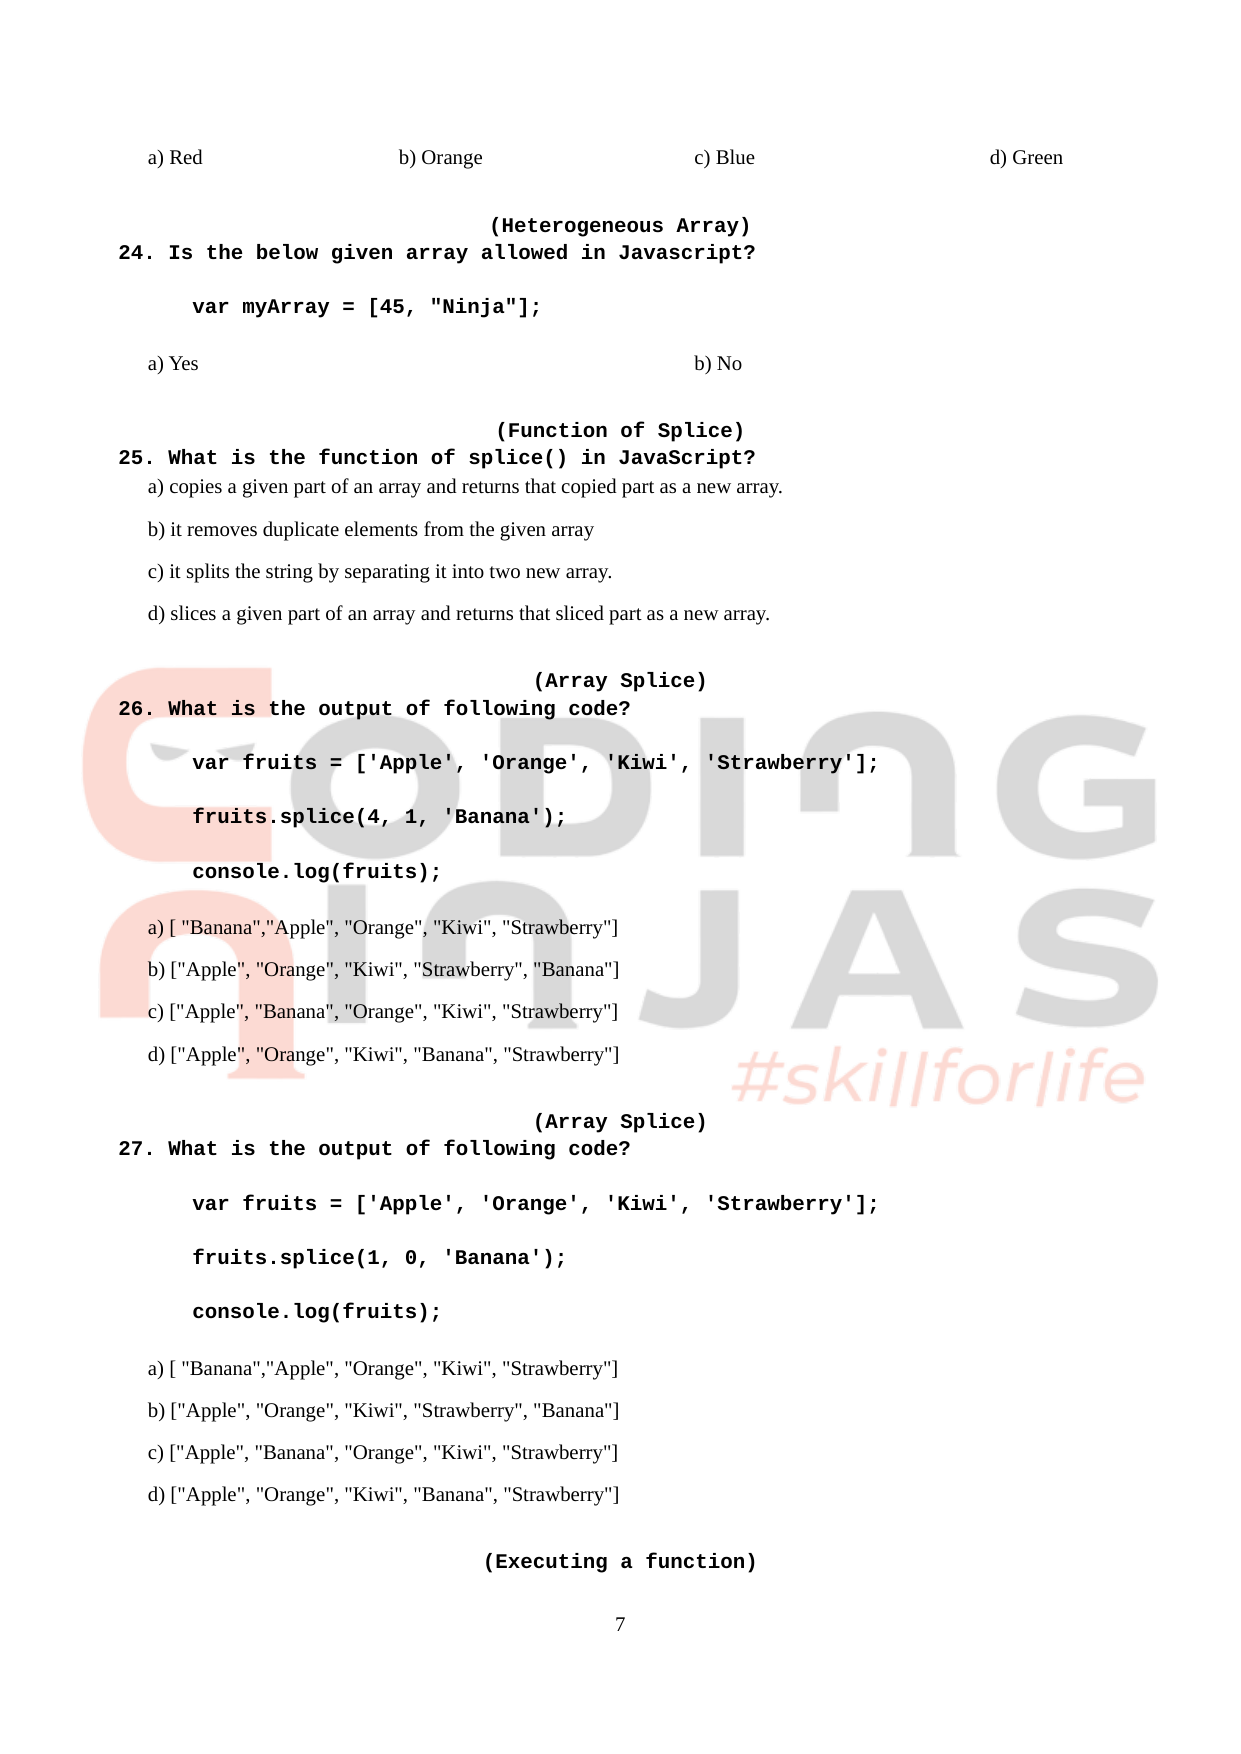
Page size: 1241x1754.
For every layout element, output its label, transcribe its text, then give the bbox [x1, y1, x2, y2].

text 26. What is the output of following code? [118, 697, 1122, 721]
text c) ["Apple", "Banana", "Orange", "Kiwi", "Strawberry"] [148, 1440, 1122, 1464]
text (Heterogeneous Array) [118, 215, 1122, 238]
text c) ["Apple", "Banana", "Orange", "Kiwi", "Strawberry"] [148, 999, 1122, 1023]
text (Executing a function) [118, 1552, 1122, 1575]
text console.log(fruits); [192, 1301, 1122, 1325]
text d) slices a given part of an array and returns that sliced part as a new array. [148, 601, 1122, 625]
text b) it removes duplicate elements from the given array [148, 517, 1122, 541]
text fruits.splice(1, 0, 'Banana'); [192, 1247, 1122, 1271]
text console.log(fruits); [192, 861, 1122, 884]
text (Function of Splice) [118, 420, 1122, 444]
text (Array Splice) [118, 670, 1122, 694]
text var myArray = [45, "Ninja"]; [192, 296, 1122, 320]
text 27. What is the output of following code? [118, 1138, 1122, 1162]
text b) ["Apple", "Orange", "Kiwi", "Strawberry", "Banana"] [148, 1398, 1122, 1422]
text var fruits = ['Apple', 'Orange', 'Kiwi', 'Strawberry']; [192, 1192, 1122, 1216]
text a) [ "Banana","Apple", "Orange", "Kiwi", "Strawberry"] [148, 915, 1122, 939]
text fruits.splice(4, 1, 'Banana'); [192, 806, 1122, 830]
text d) ["Apple", "Orange", "Kiwi", "Banana", "Strawberry"] [148, 1042, 1122, 1066]
text a) Yes b) No [148, 351, 1122, 375]
text a) copies a given part of an array and returns that copied part as a new array. [148, 474, 1122, 498]
text d) ["Apple", "Orange", "Kiwi", "Banana", "Strawberry"] [148, 1482, 1122, 1506]
text a) Red b) Orange c) Blue d) Green [148, 145, 1122, 169]
text c) it splits the string by separating it into two new array. [148, 559, 1122, 583]
text 25. What is the function of splice() in JavaScript? [118, 447, 1122, 471]
text var fruits = ['Apple', 'Orange', 'Kiwi', 'Strawberry']; [192, 752, 1122, 776]
text a) [ "Banana","Apple", "Orange", "Kiwi", "Strawberry"] [148, 1356, 1122, 1380]
text (Array Splice) [118, 1111, 1122, 1134]
text 24. Is the below given array allowed in Javascript? [118, 242, 1122, 266]
text b) ["Apple", "Orange", "Kiwi", "Strawberry", "Banana"] [148, 957, 1122, 981]
